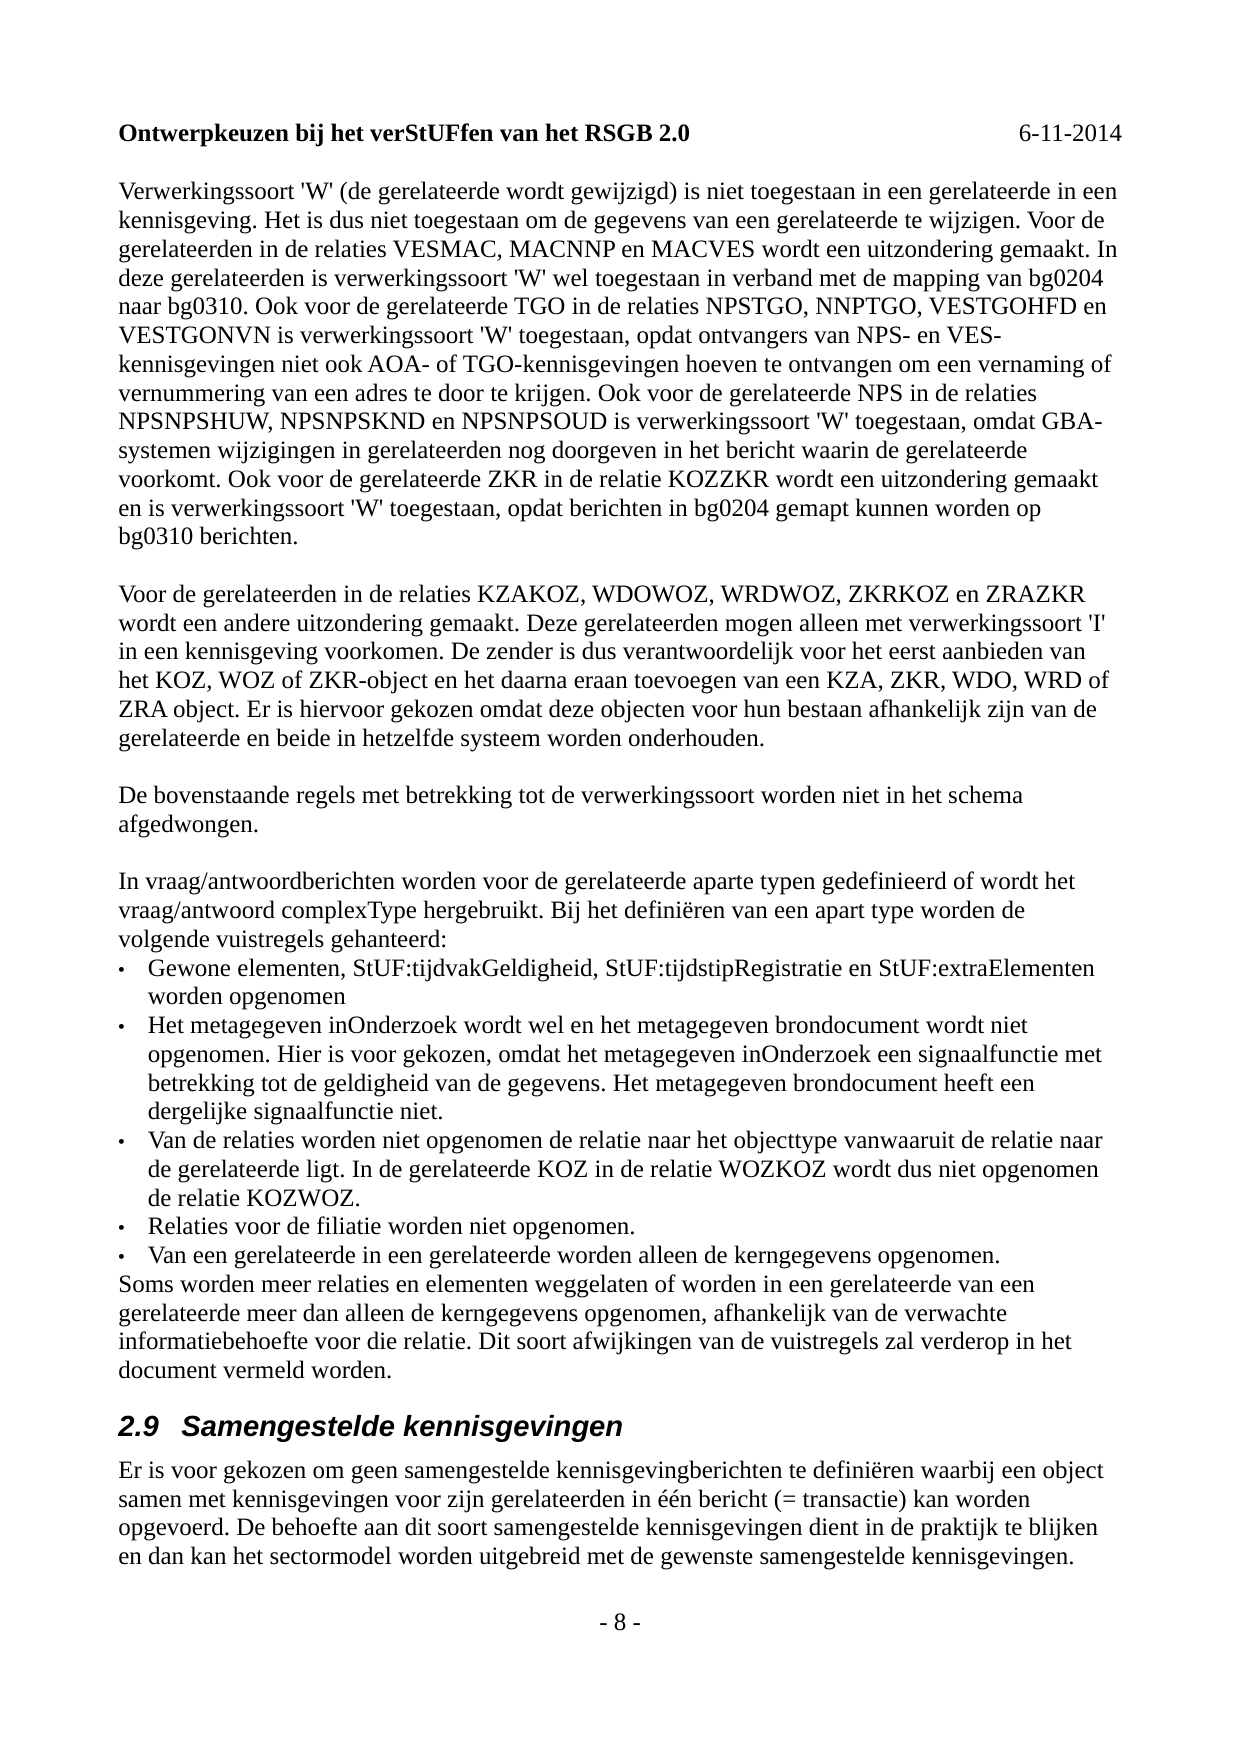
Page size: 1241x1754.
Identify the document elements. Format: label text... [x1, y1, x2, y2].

text In vraag/antwoordberichten worden voor de gerelateerde aparte typen gedefinieerd of wordt het vraag/antwoord complexType hergebruikt. Bij het definiëren van een apart type worden de volgende vuistregels gehanteerd: [118, 866, 1122, 953]
text Verwerkingssoort 'W' (de gerelateerde wordt gewijzigd) is niet toegestaan in een gerelateerde in een kennisgeving. Het is dus niet toegestaan om de gegevens van een gerelateerde te wijzigen. Voor de gerelateerden in de relaties VESMAC, MACNNP en MACVES wordt een uitzondering gemaakt. In deze gerelateerden is verwerkingssoort 'W' wel toegestaan in verband met de mapping van bg0204 naar bg0310. Ook voor de gerelateerde TGO in de relaties NPSTGO, NNPTGO, VESTGOHFD en VESTGONVN is verwerkingssoort 'W' toegestaan, opdat ontvangers van NPS- en VES-kennisgevingen niet ook AOA- of TGO-kennisgevingen hoeven te ontvangen om een vernaming of vernummering van een adres te door te krijgen. Ook voor de gerelateerde NPS in de relaties NPSNPSHUW, NPSNPSKND en NPSNPSOUD is verwerkingssoort 'W' toegestaan, omdat GBA-systemen wijzigingen in gerelateerden nog doorgeven in het bericht waarin de gerelateerde voorkomt. Ook voor de gerelateerde ZKR in de relatie KOZZKR wordt een uitzondering gemaakt en is verwerkingssoort 'W' toegestaan, opdat berichten in bg0204 gemapt kunnen worden op bg0310 berichten. [118, 176, 1122, 550]
subtitle Samengestelde kennisgevingen [118, 1409, 1122, 1442]
text Er is voor gekozen om geen samengestelde kennisgevingberichten te definiëren waarbij een object samen met kennisgevingen voor zijn gerelateerden in één bericht (= transactie) kan worden opgevoerd. De behoefte aan dit soort samengestelde kennisgevingen dient in de praktijk te blijken en dan kan het sectormodel worden uitgebreid met de gewenste samengestelde kennisgevingen. [118, 1455, 1122, 1570]
text Voor de gerelateerden in de relaties KZAKOZ, WDOWOZ, WRDWOZ, ZKRKOZ en ZRAZKR wordt een andere uitzondering gemaakt. Deze gerelateerden mogen alleen met verwerkingssoort 'I' in een kennisgeving voorkomen. De zender is dus verantwoordelijk voor het eerst aanbieden van het KOZ, WOZ of ZKR-object en het daarna eraan toevoegen van een KZA, ZKR, WDO, WRD of ZRA object. Er is hiervoor gekozen omdat deze objecten voor hun bestaan afhankelijk zijn van de gerelateerde en beide in hetzelfde systeem worden onderhouden. [118, 579, 1122, 751]
text Soms worden meer relaties en elementen weggelaten of worden in een gerelateerde van een gerelateerde meer dan alleen de kerngegevens opgenomen, afhankelijk van de verwachte informatiebehoefte voor die relatie. Dit soort afwijkingen van de vuistregels zal verderop in het document vermeld worden. [118, 1269, 1122, 1384]
list Relaties voor de filiatie worden niet opgenomen. [118, 1211, 1122, 1240]
text De bovenstaande regels met betrekking tot de verwerkingssoort worden niet in het schema afgedwongen. [118, 780, 1122, 838]
list Gewone elementen, StUF:tijdvakGeldigheid, StUF:tijdstipRegistratie en StUF:extraElementen worden opgenomen [118, 953, 1122, 1010]
list Het metagegeven inOnderzoek wordt wel en het metagegeven brondocument wordt niet opgenomen. Hier is voor gekozen, omdat het metagegeven inOnderzoek een signaalfunctie met betrekking tot de geldigheid van de gegevens. Het metagegeven brondocument heeft een dergelijke signaalfunctie niet. [118, 1010, 1122, 1125]
list Van de relaties worden niet opgenomen de relatie naar het objecttype vanwaaruit de relatie naar de gerelateerde ligt. In de gerelateerde KOZ in de relatie WOZKOZ wordt dus niet opgenomen de relatie KOZWOZ. [118, 1125, 1122, 1211]
list Van een gerelateerde in een gerelateerde worden alleen de kerngegevens opgenomen. [118, 1240, 1122, 1269]
